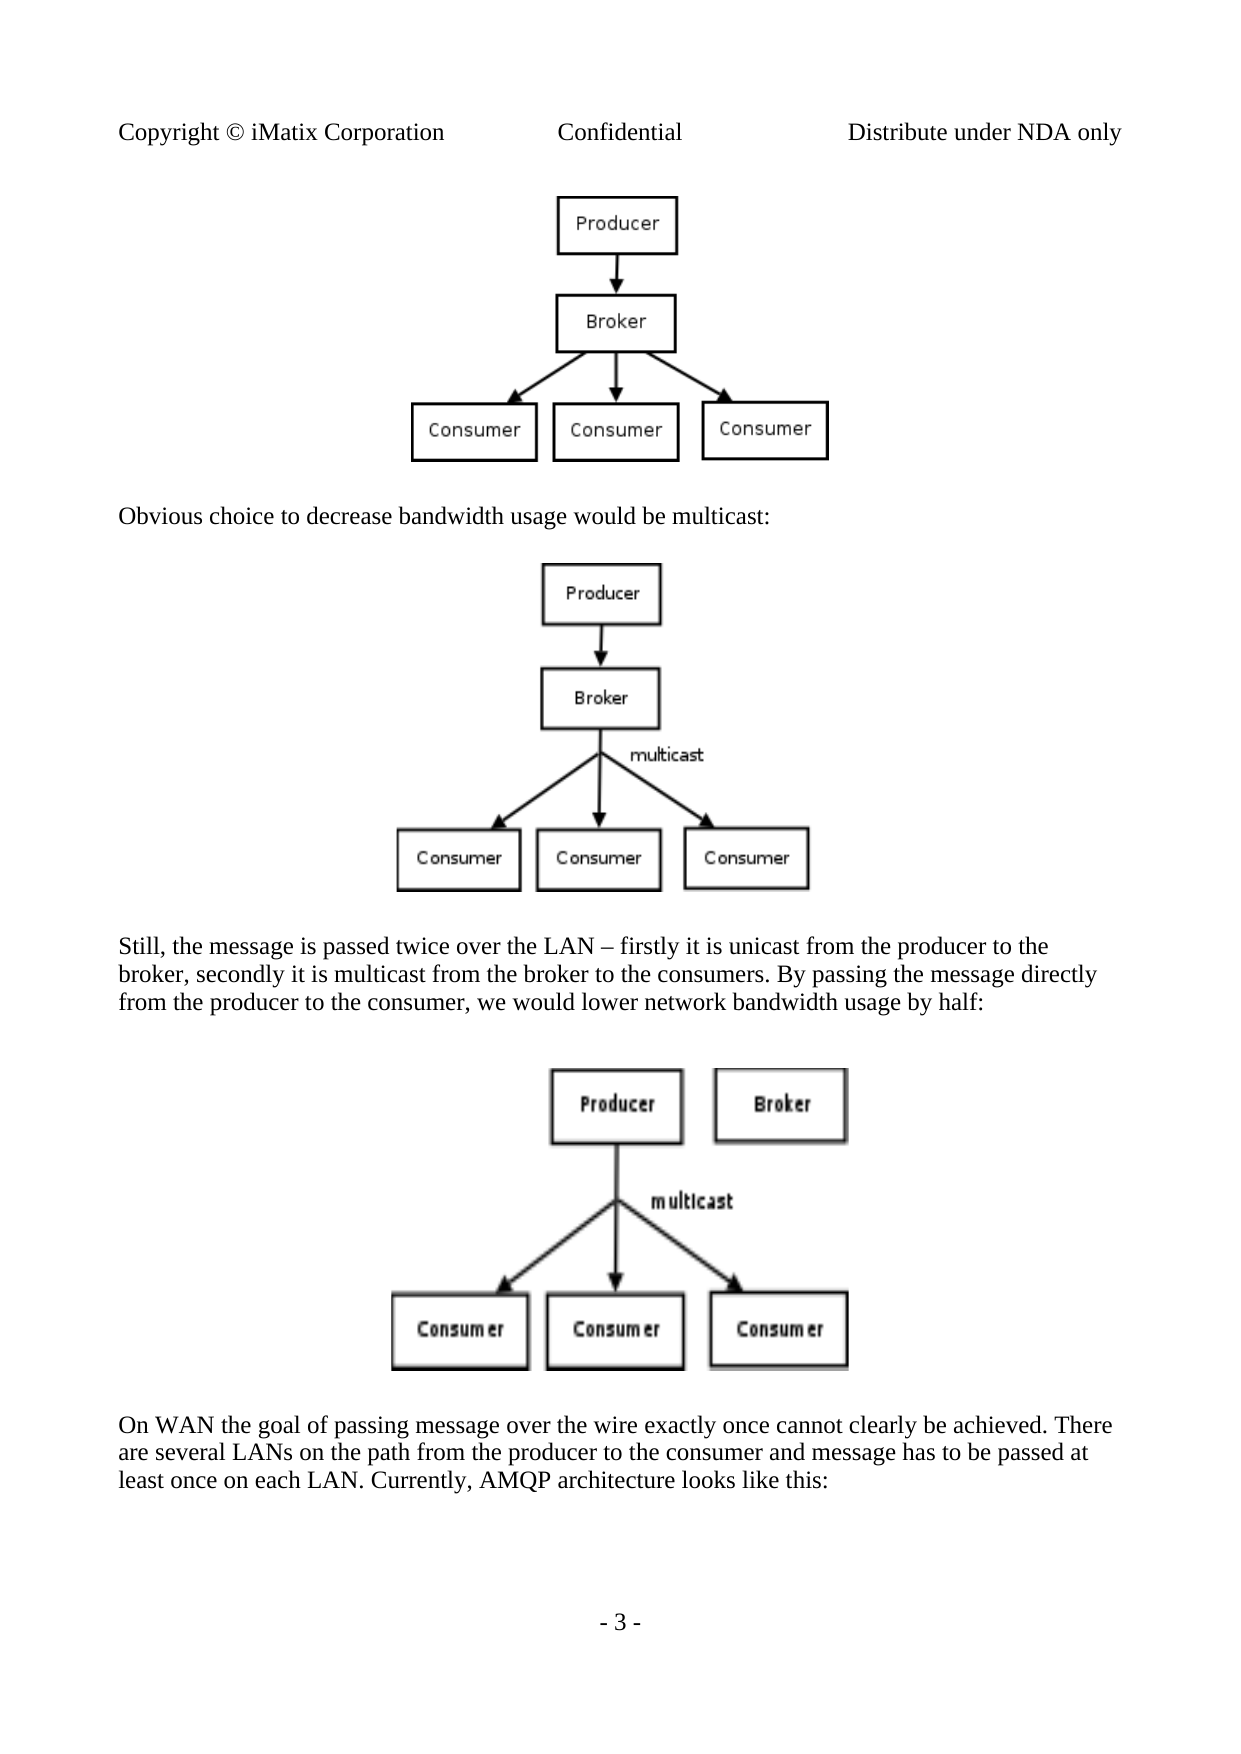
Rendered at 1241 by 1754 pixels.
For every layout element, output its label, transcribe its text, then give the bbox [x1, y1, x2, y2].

picture [391, 1068, 849, 1371]
picture [411, 196, 829, 462]
text Still, the message is passed twice over the LAN – firstly it is unicast from the producer to the broker, secondly it is multicast from the broker to the consumers. By passing the message directly from the producer to the consumer, we would lower network bandwidth usage by half: [118, 932, 1122, 1015]
text On WAN the goal of passing message over the wire exactly once cannot clearly be achieved. There are several LANs on the path from the producer to the consumer and message has to be passed at least once on each LAN. Currently, AMQP architecture looks like this: [118, 1411, 1122, 1494]
text Obvious choice to decrease bandwidth usage would be multicast: [118, 502, 1122, 530]
picture [396, 563, 877, 892]
